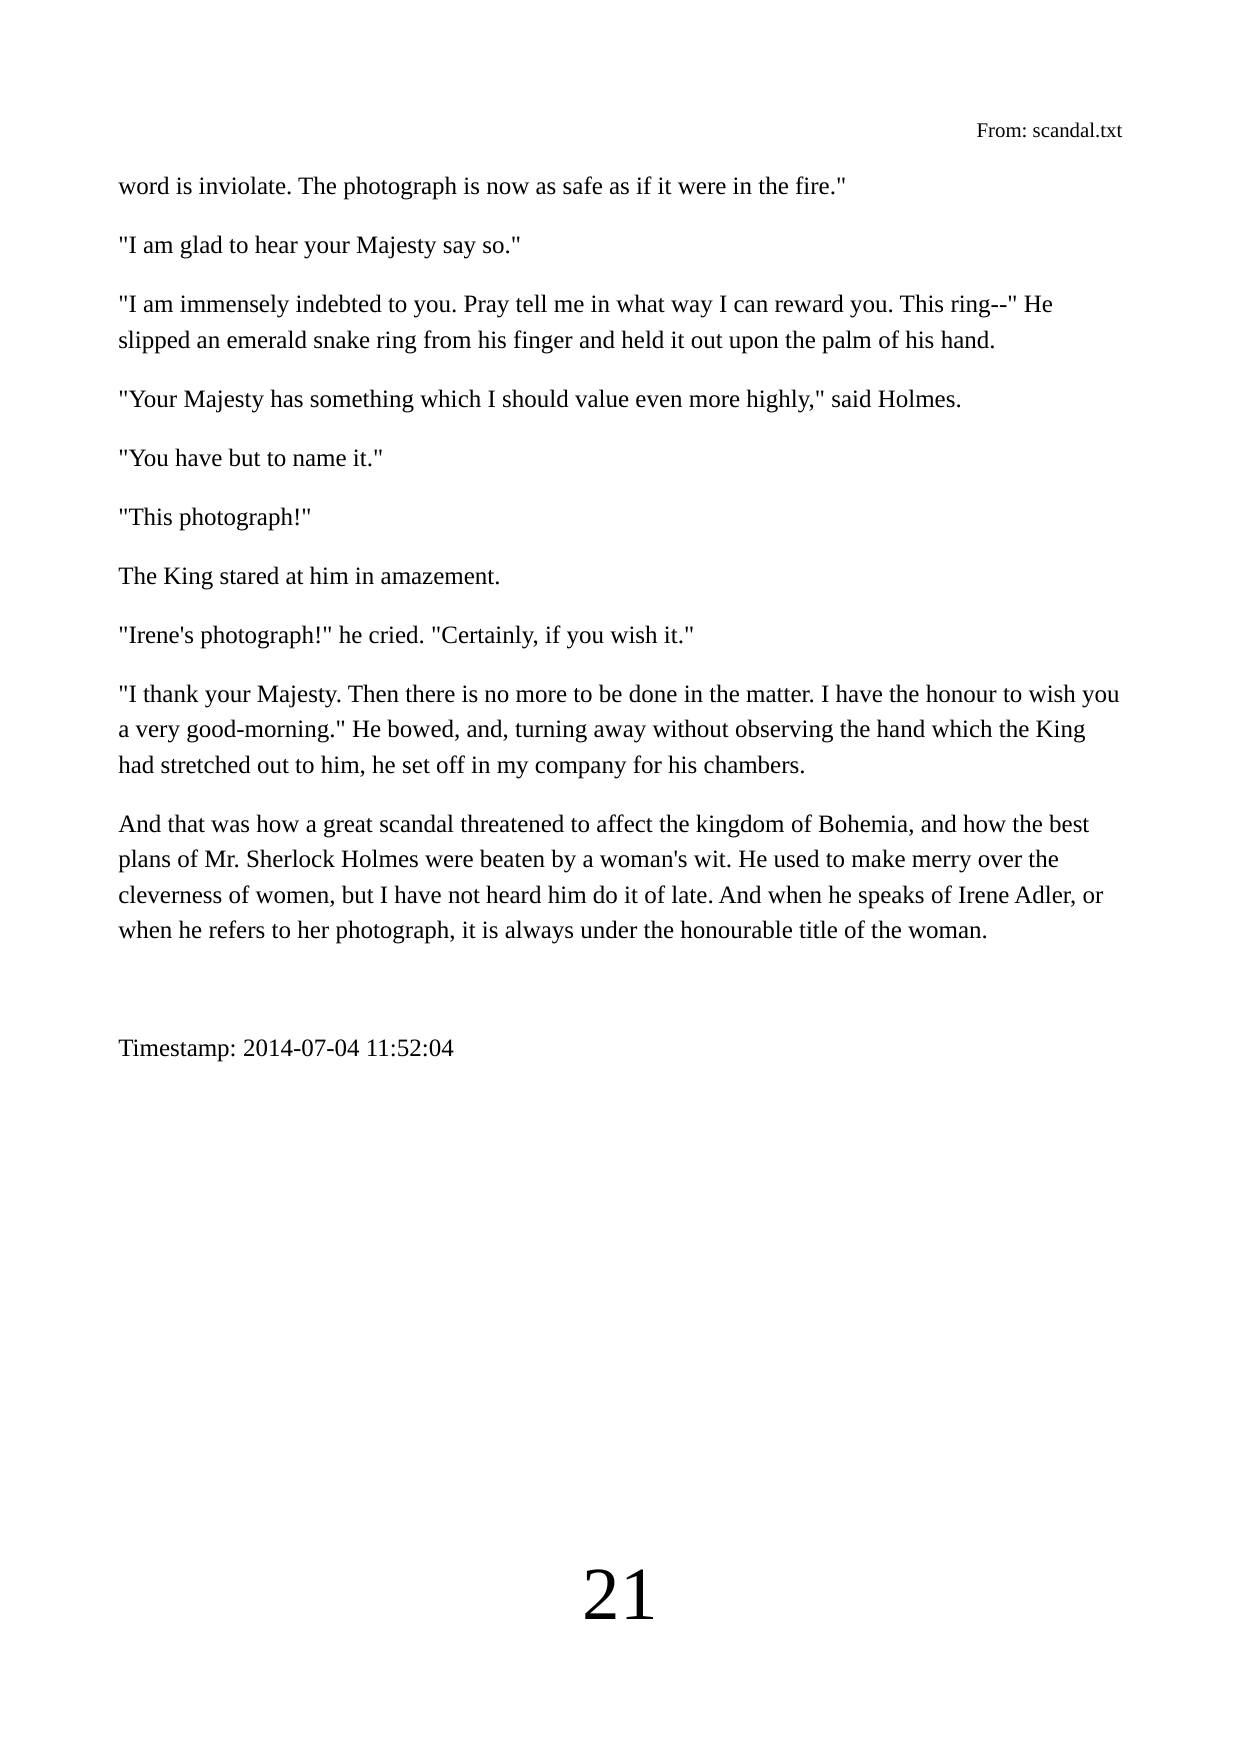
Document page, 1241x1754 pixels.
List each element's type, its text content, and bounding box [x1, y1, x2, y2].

text The King stared at him in amazement. [118, 556, 1122, 591]
text "You have but to name it." [118, 438, 1122, 473]
text "Your Majesty has something which I should value even more highly," said Holmes. [118, 379, 1122, 414]
text "Irene's photograph!" he cried. "Certainly, if you wish it." [118, 615, 1122, 651]
text word is inviolate. The photograph is now as safe as if it were in the fire." [118, 166, 1122, 202]
text And that was how a great scandal threatened to affect the kingdom of Bohemia, and how the best plans of Mr. Sherlock Holmes were beaten by a woman's wit. He used to make merry over the cleverness of women, but I have not heard him do it of late. And when he speaks of Irene Adler, or when he refers to her photograph, it is always under the honourable title of the woman. [118, 804, 1122, 946]
text "I am glad to hear your Majesty say so." [118, 225, 1122, 261]
text "I thank your Majesty. Then there is no more to be done in the matter. I have the honour to wish you a very good-morning." He bowed, and, turning away without observing the hand which the King had stretched out to him, he set off in my company for his chambers. [118, 674, 1122, 780]
text Timestamp: 2014-07-04 11:52:04 [118, 1028, 1122, 1064]
text "I am immensely indebted to you. Pray tell me in what way I can reward you. This ring--" He slipped an emerald snake ring from his finger and held it out upon the palm of his hand. [118, 284, 1122, 355]
text "This photograph!" [118, 497, 1122, 532]
